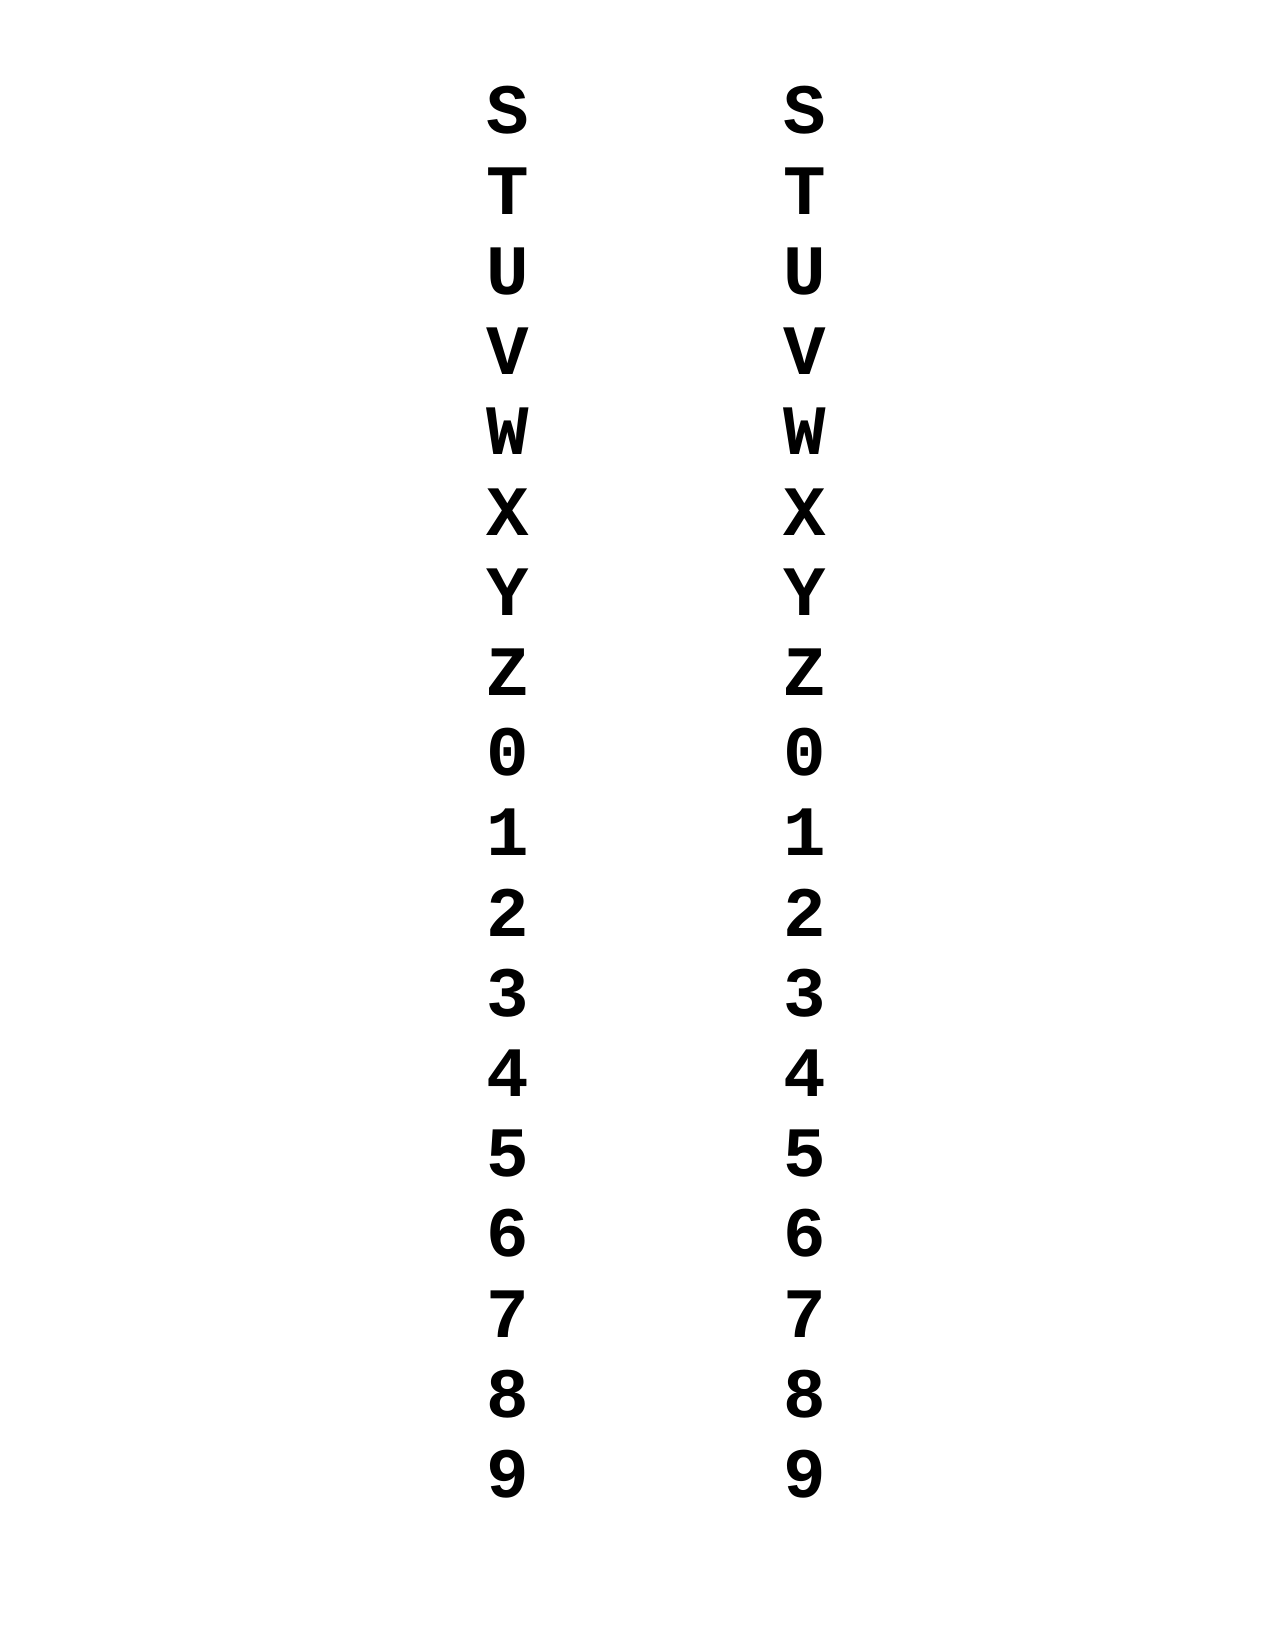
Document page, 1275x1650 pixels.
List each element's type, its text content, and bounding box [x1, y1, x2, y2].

text X X [112, 476, 1200, 556]
text S S [112, 75, 1200, 155]
text 9 9 [112, 1438, 1200, 1519]
text 7 7 [112, 1278, 1200, 1358]
text U U [112, 235, 1200, 316]
text W W [112, 396, 1200, 476]
text 8 8 [112, 1358, 1200, 1438]
text 2 2 [112, 877, 1200, 957]
text 6 6 [112, 1198, 1200, 1278]
text 3 3 [112, 957, 1200, 1037]
text V V [112, 316, 1200, 396]
text 5 5 [112, 1118, 1200, 1198]
text 4 4 [112, 1037, 1200, 1118]
text Y Y [112, 556, 1200, 636]
text T T [112, 155, 1200, 235]
text Z Z [112, 636, 1200, 717]
text 1 1 [112, 797, 1200, 877]
text 0 0 [112, 717, 1200, 797]
